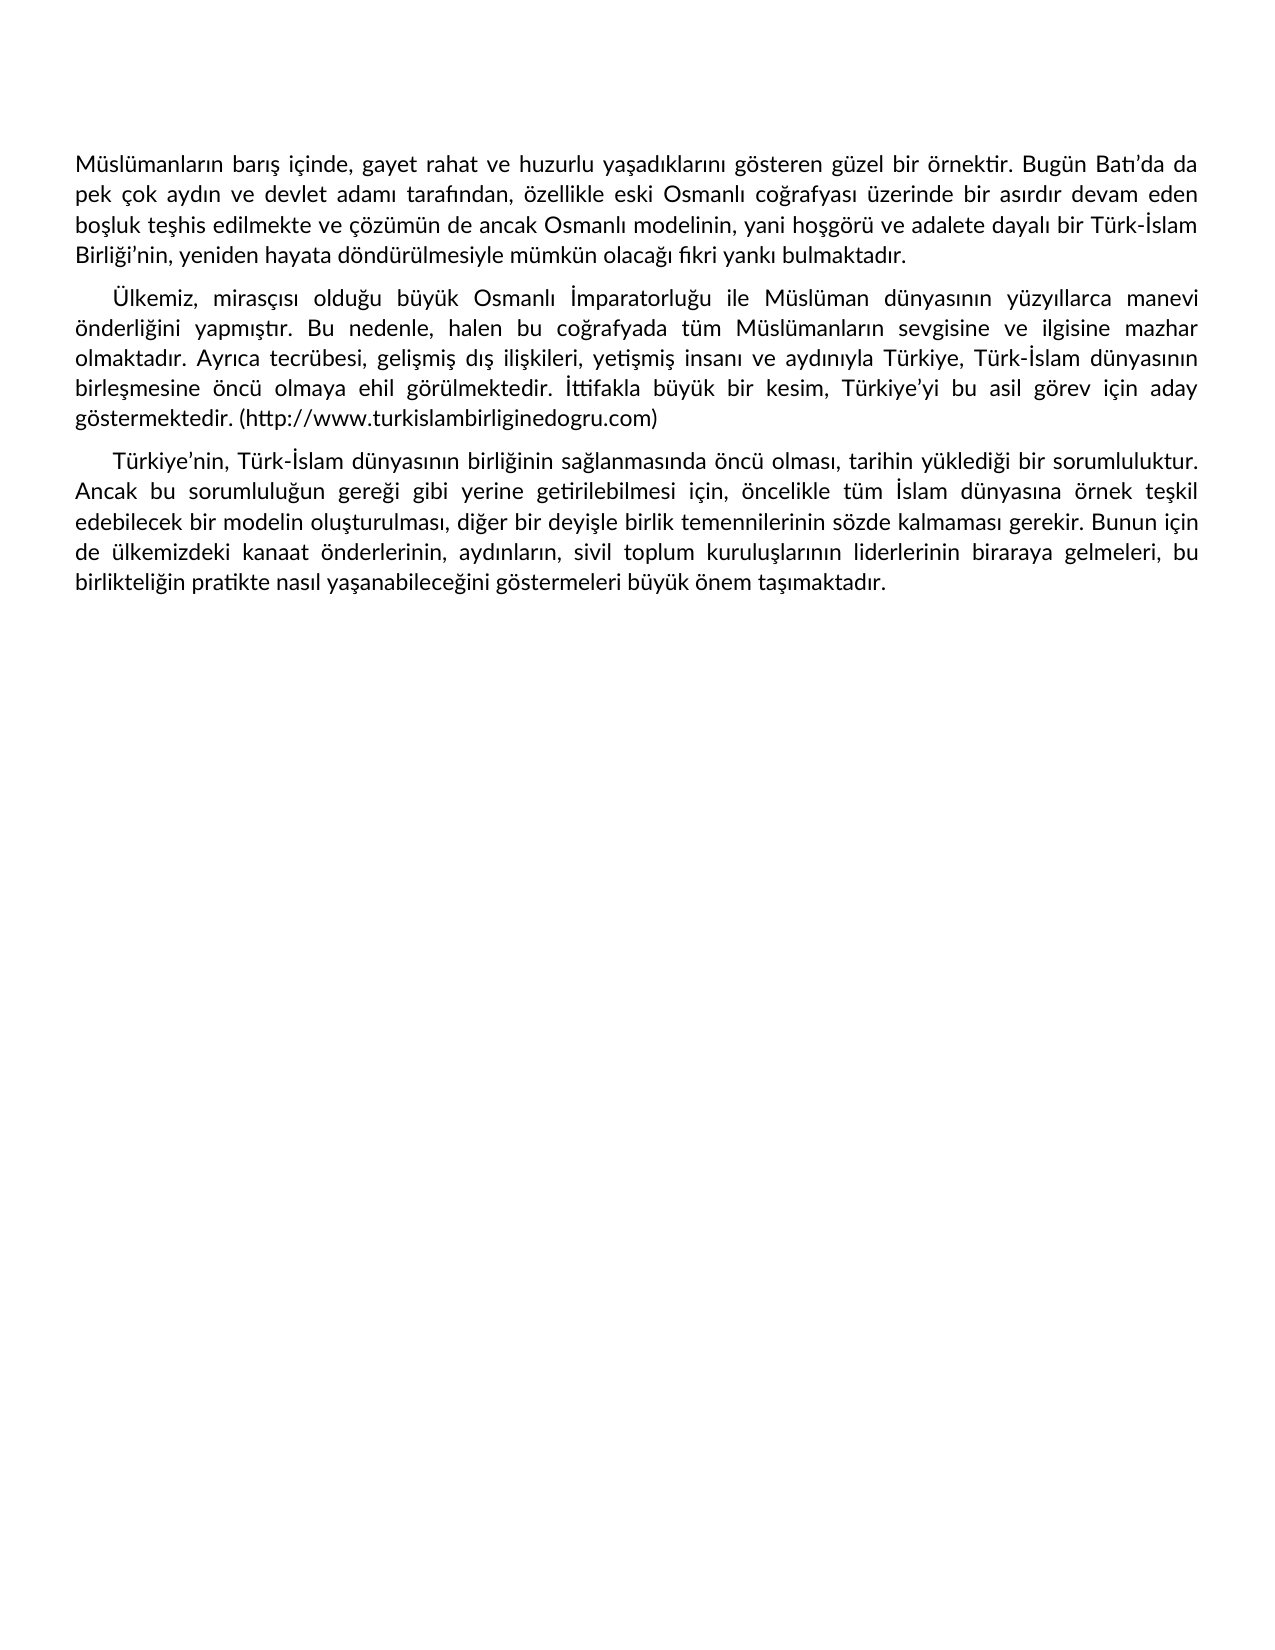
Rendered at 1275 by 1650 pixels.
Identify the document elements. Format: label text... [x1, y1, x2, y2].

text Ülkemiz, mirasçısı olduğu büyük Osmanlı İmparatorluğu ile Müslüman dünyasının yüzyıllarca manevi önderliğini yapmıştır. Bu nedenle, halen bu coğrafyada tüm Müslümanların sevgisine ve ilgisine mazhar olmaktadır. Ayrıca tecrübesi, gelişmiş dış ilişkileri, yetişmiş insanı ve aydınıyla Türkiye, Türk-İslam dünyasının birleşmesine öncü olmaya ehil görülmektedir. İttifakla büyük bir kesim, Türkiye’yi bu asil görev için aday göstermektedir. (http://www.turkislambirliginedogru.com) [75, 283, 1200, 432]
text Türkiye’nin, Türk-İslam dünyasının birliğinin sağlanmasında öncü olması, tarihin yüklediği bir sorumluluktur. Ancak bu sorumluluğun gereği gibi yerine getirilebilmesi için, öncelikle tüm İslam dünyasına örnek teşkil edebilecek bir modelin oluşturulması, diğer bir deyişle birlik temennilerinin sözde kalmaması gerekir. Bunun için de ülkemizdeki kanaat önderlerinin, aydınların, sivil toplum kuruluşlarının liderlerinin biraraya gelmeleri, bu birlikteliğin pratikte nasıl yaşanabileceğini göstermeleri büyük önem taşımaktadır. [75, 447, 1200, 595]
text Müslümanların barış içinde, gayet rahat ve huzurlu yaşadıklarını gösteren güzel bir örnektir. Bugün Batı’da da pek çok aydın ve devlet adamı tarafından, özellikle eski Osmanlı coğrafyası üzerinde bir asırdır devam eden boşluk teşhis edilmekte ve çözümün de ancak Osmanlı modelinin, yani hoşgörü ve adalete dayalı bir Türk-İslam Birliği’nin, yeniden hayata döndürülmesiyle mümkün olacağı fikri yankı bulmaktadır. [75, 150, 1200, 268]
